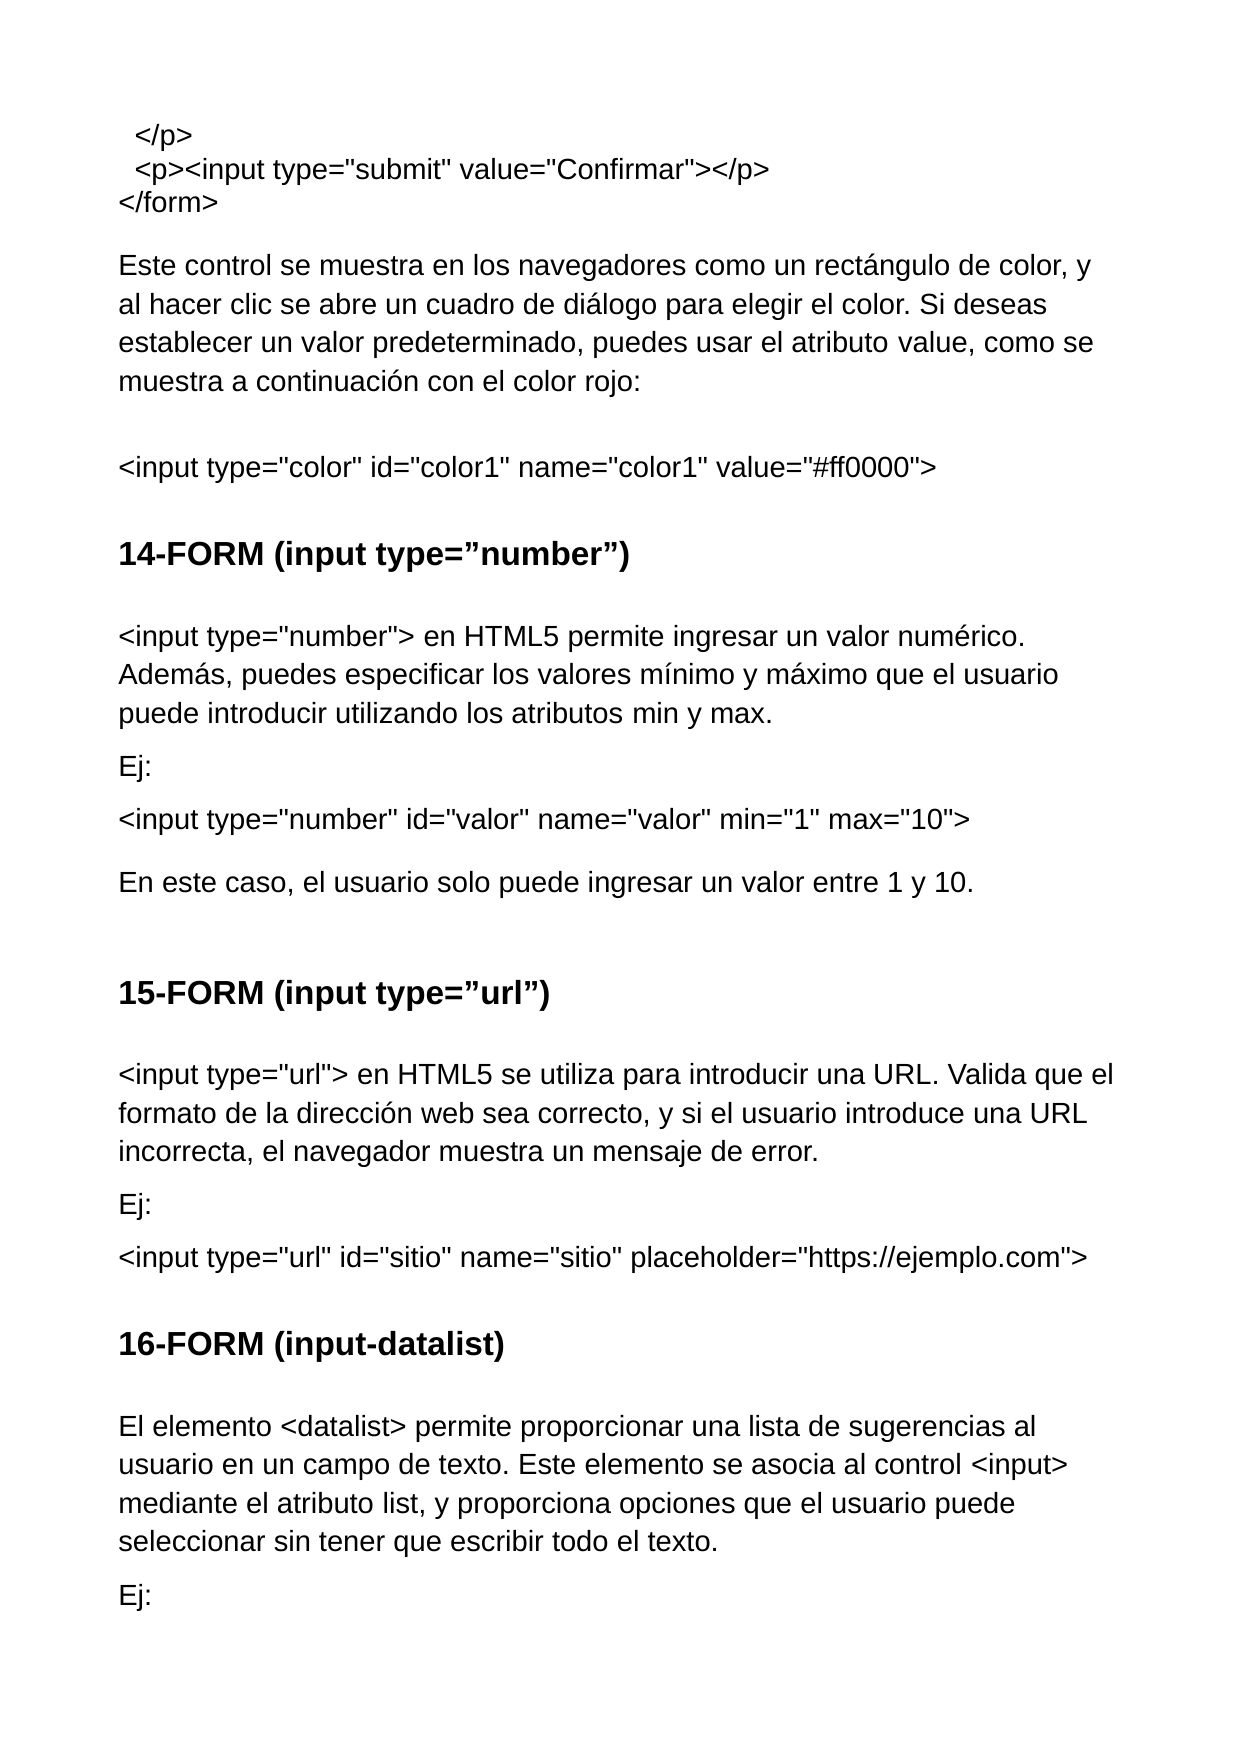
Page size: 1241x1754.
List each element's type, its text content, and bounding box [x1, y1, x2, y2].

text Ej: [118, 749, 1122, 783]
text <input type="number"> en HTML5 permite ingresar un valor numérico. Además, puedes especificar los valores mínimo y máximo que el usuario puede introducir utilizando los atributos min y max. [118, 619, 1122, 729]
subtitle 14-FORM (input type=”number”) [118, 534, 1122, 573]
text <input type="url" id="sitio" name="sitio" placeholder="https://ejemplo.com"> [118, 1241, 1122, 1274]
subtitle 15-FORM (input type=”url”) [118, 973, 1122, 1011]
text Este control se muestra en los navegadores como un rectángulo de color, y al hacer clic se abre un cuadro de diálogo para elegir el color. Si deseas establecer un valor predeterminado, puedes usar el atributo value, como se muestra a continuación con el color rojo: [118, 248, 1122, 397]
text El elemento <datalist> permite proporcionar una lista de sugerencias al usuario en un campo de texto. Este elemento se asocia al control <input> mediante el atributo list, y proporciona opciones que el usuario puede seleccionar sin tener que escribir todo el texto. [118, 1409, 1122, 1558]
text </form> [118, 185, 1122, 219]
text <input type="url"> en HTML5 se utiliza para introducir una URL. Valida que el formato de la dirección web sea correcto, y si el usuario introduce una URL incorrecta, el navegador muestra un mensaje de error. [118, 1057, 1122, 1168]
text <input type="color" id="color1" name="color1" value="#ff0000"> [118, 451, 1122, 484]
text En este caso, el usuario solo puede ingresar un valor entre 1 y 10. [118, 865, 1122, 899]
text Ej: [118, 1187, 1122, 1221]
subtitle 16-FORM (input-datalist) [118, 1324, 1122, 1363]
text <input type="number" id="valor" name="valor" min="1" max="10"> [118, 802, 1122, 836]
text <p><input type="submit" value="Confirmar"></p> [118, 152, 1122, 185]
text </p> [118, 118, 1122, 152]
text Ej: [118, 1578, 1122, 1611]
